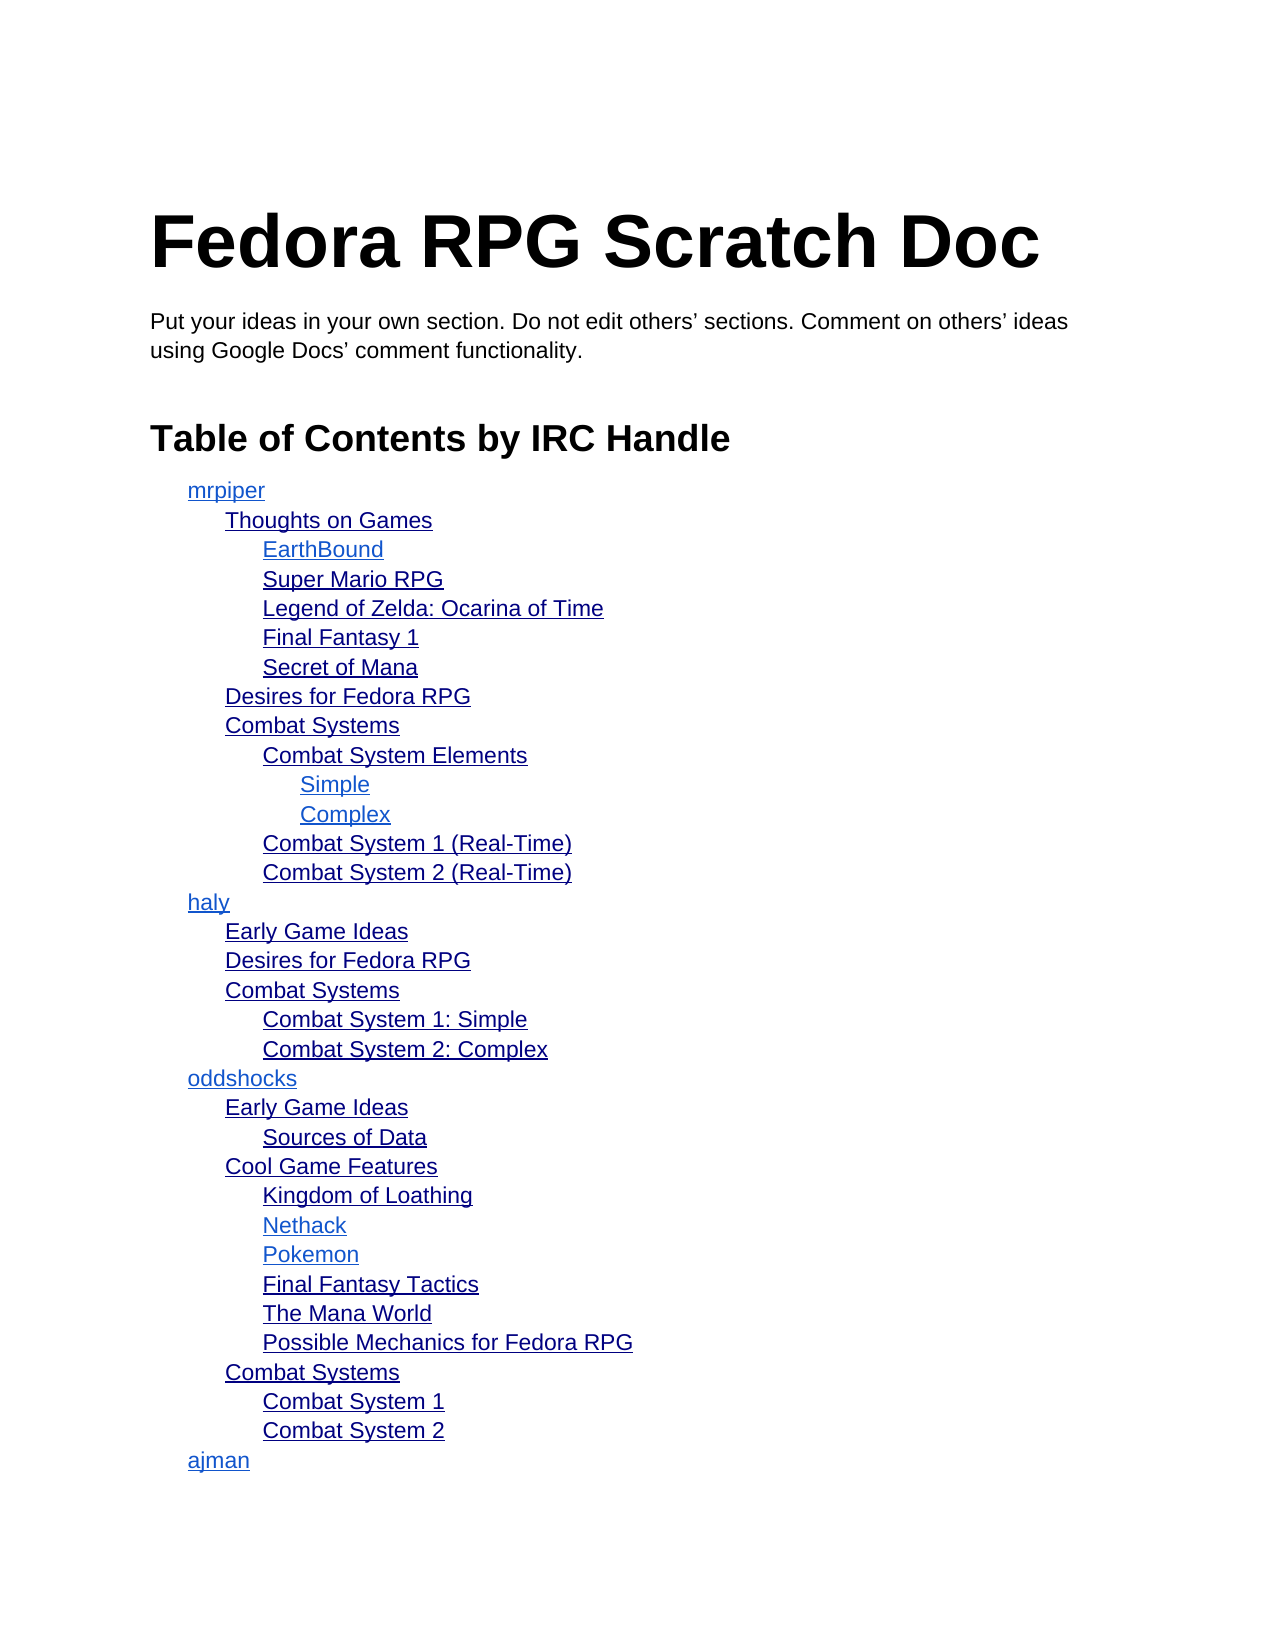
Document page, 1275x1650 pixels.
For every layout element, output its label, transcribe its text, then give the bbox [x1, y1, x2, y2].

text Possible Mechanics for Fedora RPG [262, 1330, 1125, 1356]
text Combat Systems [225, 977, 1125, 1003]
text Combat Systems [225, 1359, 1125, 1385]
text Combat Systems [225, 713, 1125, 739]
text The Mana World [262, 1301, 1125, 1326]
text Complex [300, 801, 1125, 827]
text Combat System Elements [262, 742, 1125, 768]
text Desires for Fedora RPG [225, 684, 1125, 709]
text oddshocks [187, 1066, 1125, 1091]
text Thoughts on Games [225, 507, 1125, 533]
text Put your ideas in your own section. Do not edit others’ sections. Comment on others’ ideas using Google Docs’ comment functionality. [150, 309, 1125, 364]
title Fedora RPG Scratch Doc [150, 200, 1125, 284]
text Legend of Zelda: Ocarina of Time [262, 596, 1125, 621]
text Nethack [262, 1212, 1125, 1238]
text Combat System 2 [262, 1418, 1125, 1444]
text Final Fantasy Tactics [262, 1271, 1125, 1297]
text Kingdom of Loathing [262, 1183, 1125, 1209]
text Pokemon [262, 1242, 1125, 1267]
text Secret of Mana [262, 654, 1125, 680]
subtitle Table of Contents by IRC Handle [150, 417, 1125, 459]
text Cool Game Features [225, 1154, 1125, 1179]
text Final Fantasy 1 [262, 625, 1125, 651]
text Combat System 1: Simple [262, 1007, 1125, 1032]
text Sources of Data [262, 1124, 1125, 1150]
text Combat System 1 [262, 1389, 1125, 1414]
text Desires for Fedora RPG [225, 948, 1125, 974]
text Early Game Ideas [225, 919, 1125, 944]
text Combat System 2 (Real-Time) [262, 860, 1125, 886]
text Combat System 1 (Real-Time) [262, 831, 1125, 856]
text Early Game Ideas [225, 1095, 1125, 1121]
text EarthBound [262, 537, 1125, 562]
text Super Mario RPG [262, 566, 1125, 592]
text ajman [187, 1447, 1125, 1473]
text Simple [300, 772, 1125, 797]
text Combat System 2: Complex [262, 1036, 1125, 1062]
text haly [187, 889, 1125, 915]
text mrpiper [187, 478, 1125, 504]
